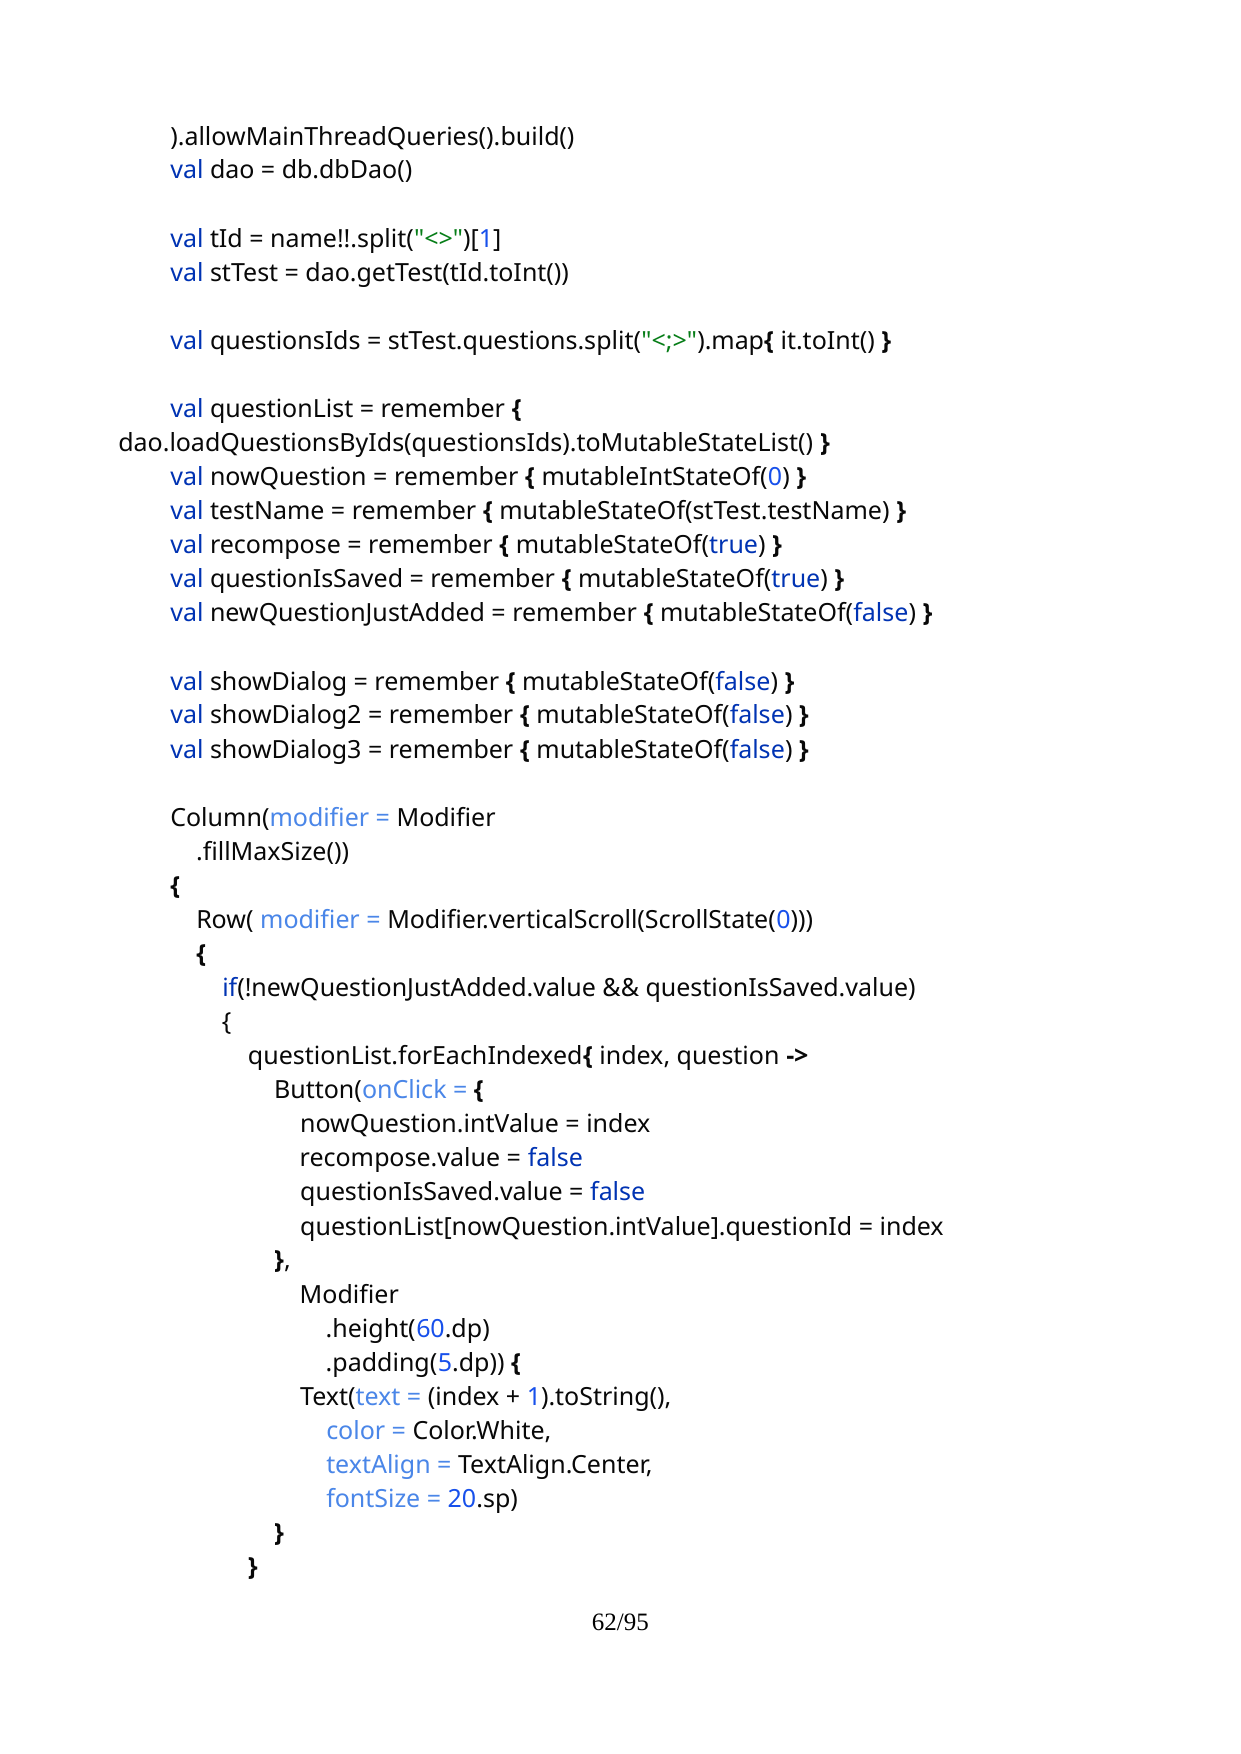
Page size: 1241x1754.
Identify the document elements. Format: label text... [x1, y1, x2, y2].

text ).allowMainThreadQueries().build() val dao = db.dbDao() val tId = name!!.split("<>")[1] val stTest = dao.getTest(tId.toInt()) val questionsIds = stTest.questions.split("<;>").map{ it.toInt() } val questionList = remember { dao.loadQuestionsByIds(questionsIds).toMutableStateList() } val nowQuestion = remember { mutableIntStateOf(0) } val testName = remember { mutableStateOf(stTest.testName) } val recompose = remember { mutableStateOf(true) } val questionIsSaved = remember { mutableStateOf(true) } val newQuestionJustAdded = remember { mutableStateOf(false) } val showDialog = remember { mutableStateOf(false) } val showDialog2 = remember { mutableStateOf(false) } val showDialog3 = remember { mutableStateOf(false) } Column(modifier = Modifier .fillMaxSize()) { Row( modifier = Modifier.verticalScroll(ScrollState(0))) { if(!newQuestionJustAdded.value && questionIsSaved.value) { questionList.forEachIndexed{ index, question -> Button(onClick = { nowQuestion.intValue = index recompose.value = false questionIsSaved.value = false questionList[nowQuestion.intValue].questionId = index }, Modifier .height(60.dp) .padding(5.dp)) { Text(text = (index + 1).toString(), color = Color.White, textAlign = TextAlign.Center, fontSize = 20.sp) } } [118, 118, 1122, 1583]
